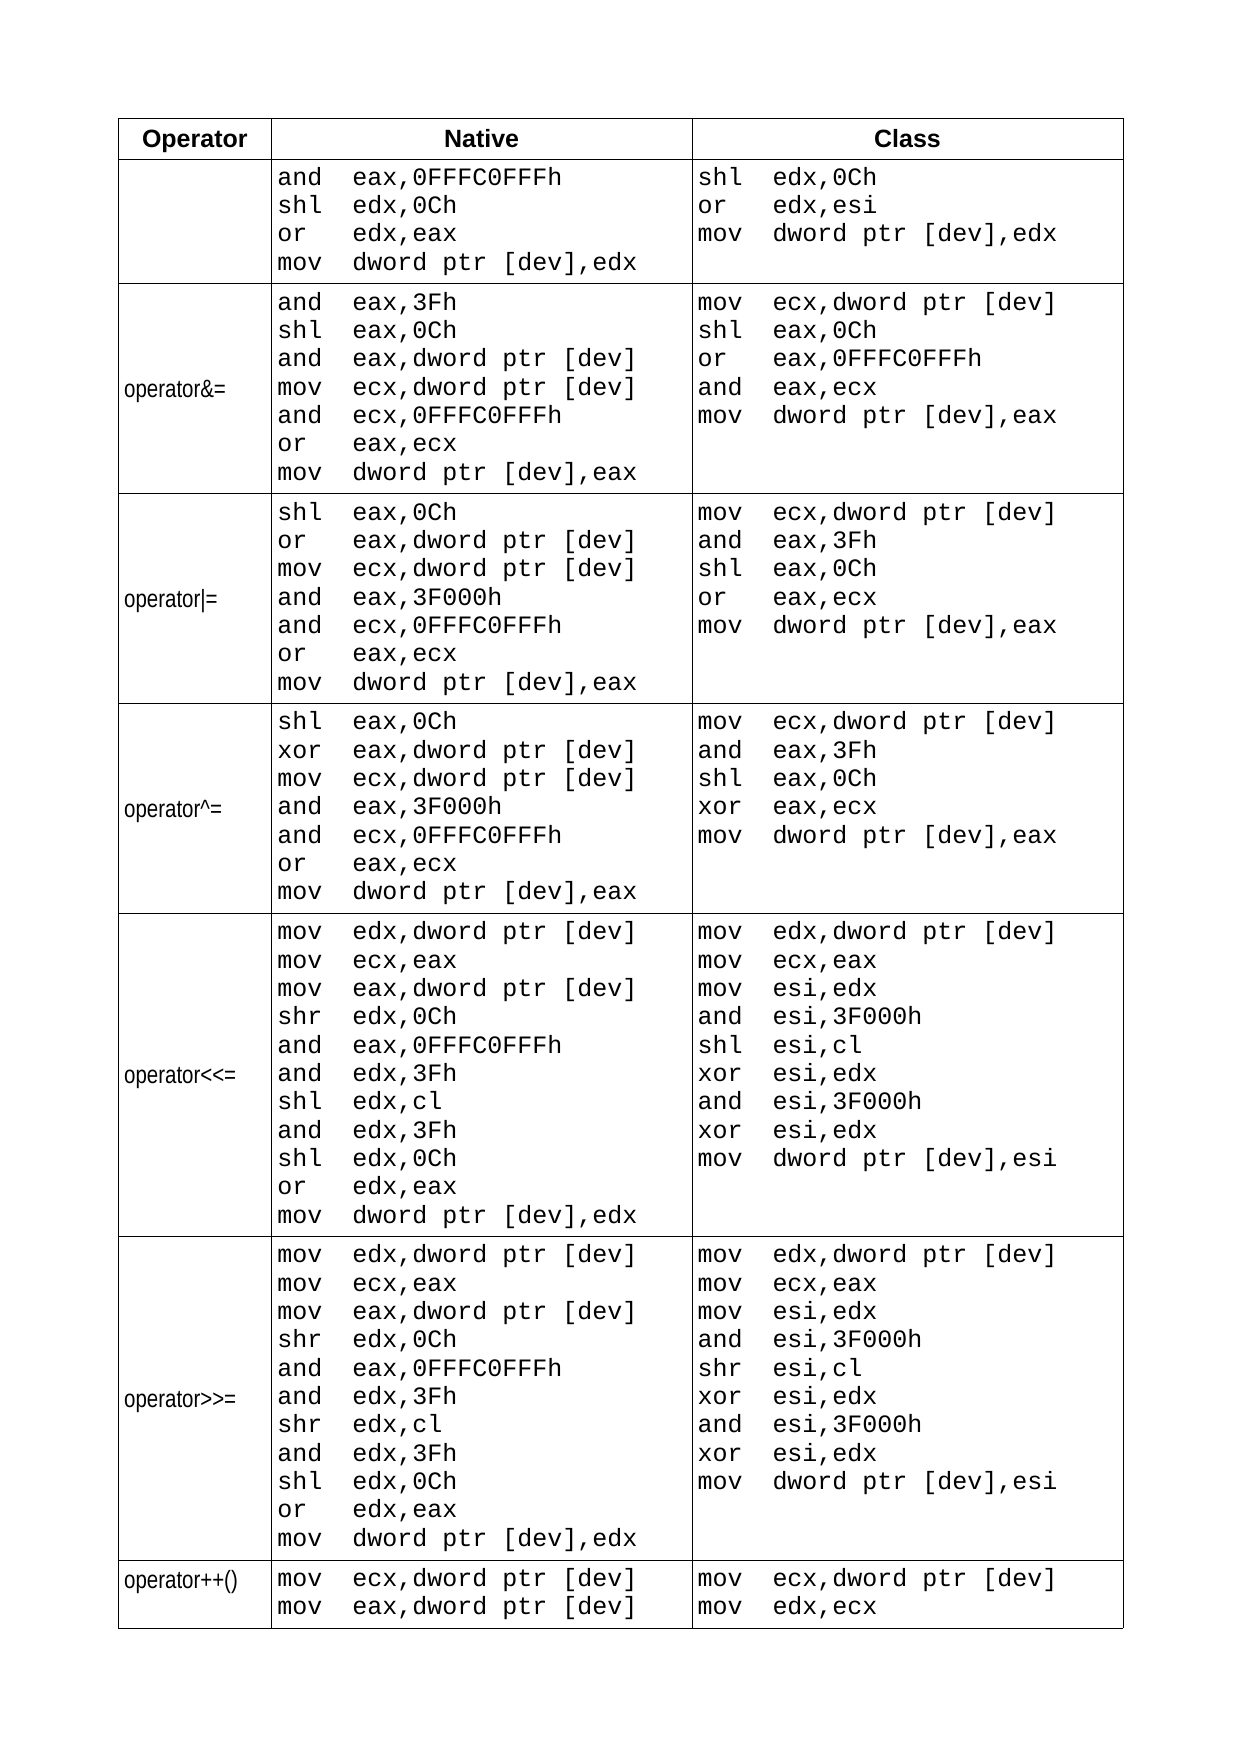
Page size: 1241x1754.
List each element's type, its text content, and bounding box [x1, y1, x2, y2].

table_cell operator++() [119, 1561, 271, 1628]
table_cell shl eax,0Ch xor eax,dword ptr [dev] mov ecx,dword ptr [dev] and eax,3F000h and ecx,0FFFC0FFFh or eax,ecx mov dword ptr [dev],eax [272, 704, 692, 913]
table_cell mov edx,dword ptr [dev] mov ecx,eax mov esi,edx and esi,3F000h shr esi,cl xor esi,edx and esi,3F000h xor esi,edx mov dword ptr [dev],esi [693, 1237, 1123, 1559]
table_cell shl eax,0Ch or eax,dword ptr [dev] mov ecx,dword ptr [dev] and eax,3F000h and ecx,0FFFC0FFFh or eax,ecx mov dword ptr [dev],eax [272, 494, 692, 703]
table_cell mov edx,dword ptr [dev] mov ecx,eax mov esi,edx and esi,3F000h shl esi,cl xor esi,edx and esi,3F000h xor esi,edx mov dword ptr [dev],esi [693, 914, 1123, 1236]
table_cell mov edx,dword ptr [dev] mov ecx,eax mov eax,dword ptr [dev] shr edx,0Ch and eax,0FFFC0FFFh and edx,3Fh shr edx,cl and edx,3Fh shl edx,0Ch or edx,eax mov dword ptr [dev],edx [272, 1237, 692, 1559]
table_cell mov ecx,dword ptr [dev] and eax,3Fh shl eax,0Ch xor eax,ecx mov dword ptr [dev],eax [693, 704, 1123, 913]
table_header Operator [119, 119, 271, 158]
table_cell operator|= [119, 494, 271, 703]
table_cell mov edx,dword ptr [dev] mov ecx,eax mov eax,dword ptr [dev] shr edx,0Ch and eax,0FFFC0FFFh and edx,3Fh shl edx,cl and edx,3Fh shl edx,0Ch or edx,eax mov dword ptr [dev],edx [272, 914, 692, 1236]
table_header Class [693, 119, 1123, 158]
table_cell and eax,3Fh shl eax,0Ch and eax,dword ptr [dev] mov ecx,dword ptr [dev] and ecx,0FFFC0FFFh or eax,ecx mov dword ptr [dev],eax [272, 284, 692, 493]
table_cell mov ecx,dword ptr [dev] mov edx,ecx [693, 1561, 1123, 1628]
table_cell operator>>= [119, 1237, 271, 1559]
table_cell mov ecx,dword ptr [dev] mov eax,dword ptr [dev] [272, 1561, 692, 1628]
table_cell shl edx,0Ch or edx,esi mov dword ptr [dev],edx [693, 160, 1123, 283]
table_cell mov ecx,dword ptr [dev] and eax,3Fh shl eax,0Ch or eax,ecx mov dword ptr [dev],eax [693, 494, 1123, 703]
table_header Native [272, 119, 692, 158]
table_cell and eax,0FFFC0FFFh shl edx,0Ch or edx,eax mov dword ptr [dev],edx [272, 160, 692, 283]
table_cell operator^= [119, 704, 271, 913]
table_cell operator<<= [119, 914, 271, 1236]
table_cell operator&= [119, 284, 271, 493]
table_cell mov ecx,dword ptr [dev] shl eax,0Ch or eax,0FFFC0FFFh and eax,ecx mov dword ptr [dev],eax [693, 284, 1123, 493]
table_cell [119, 160, 271, 283]
